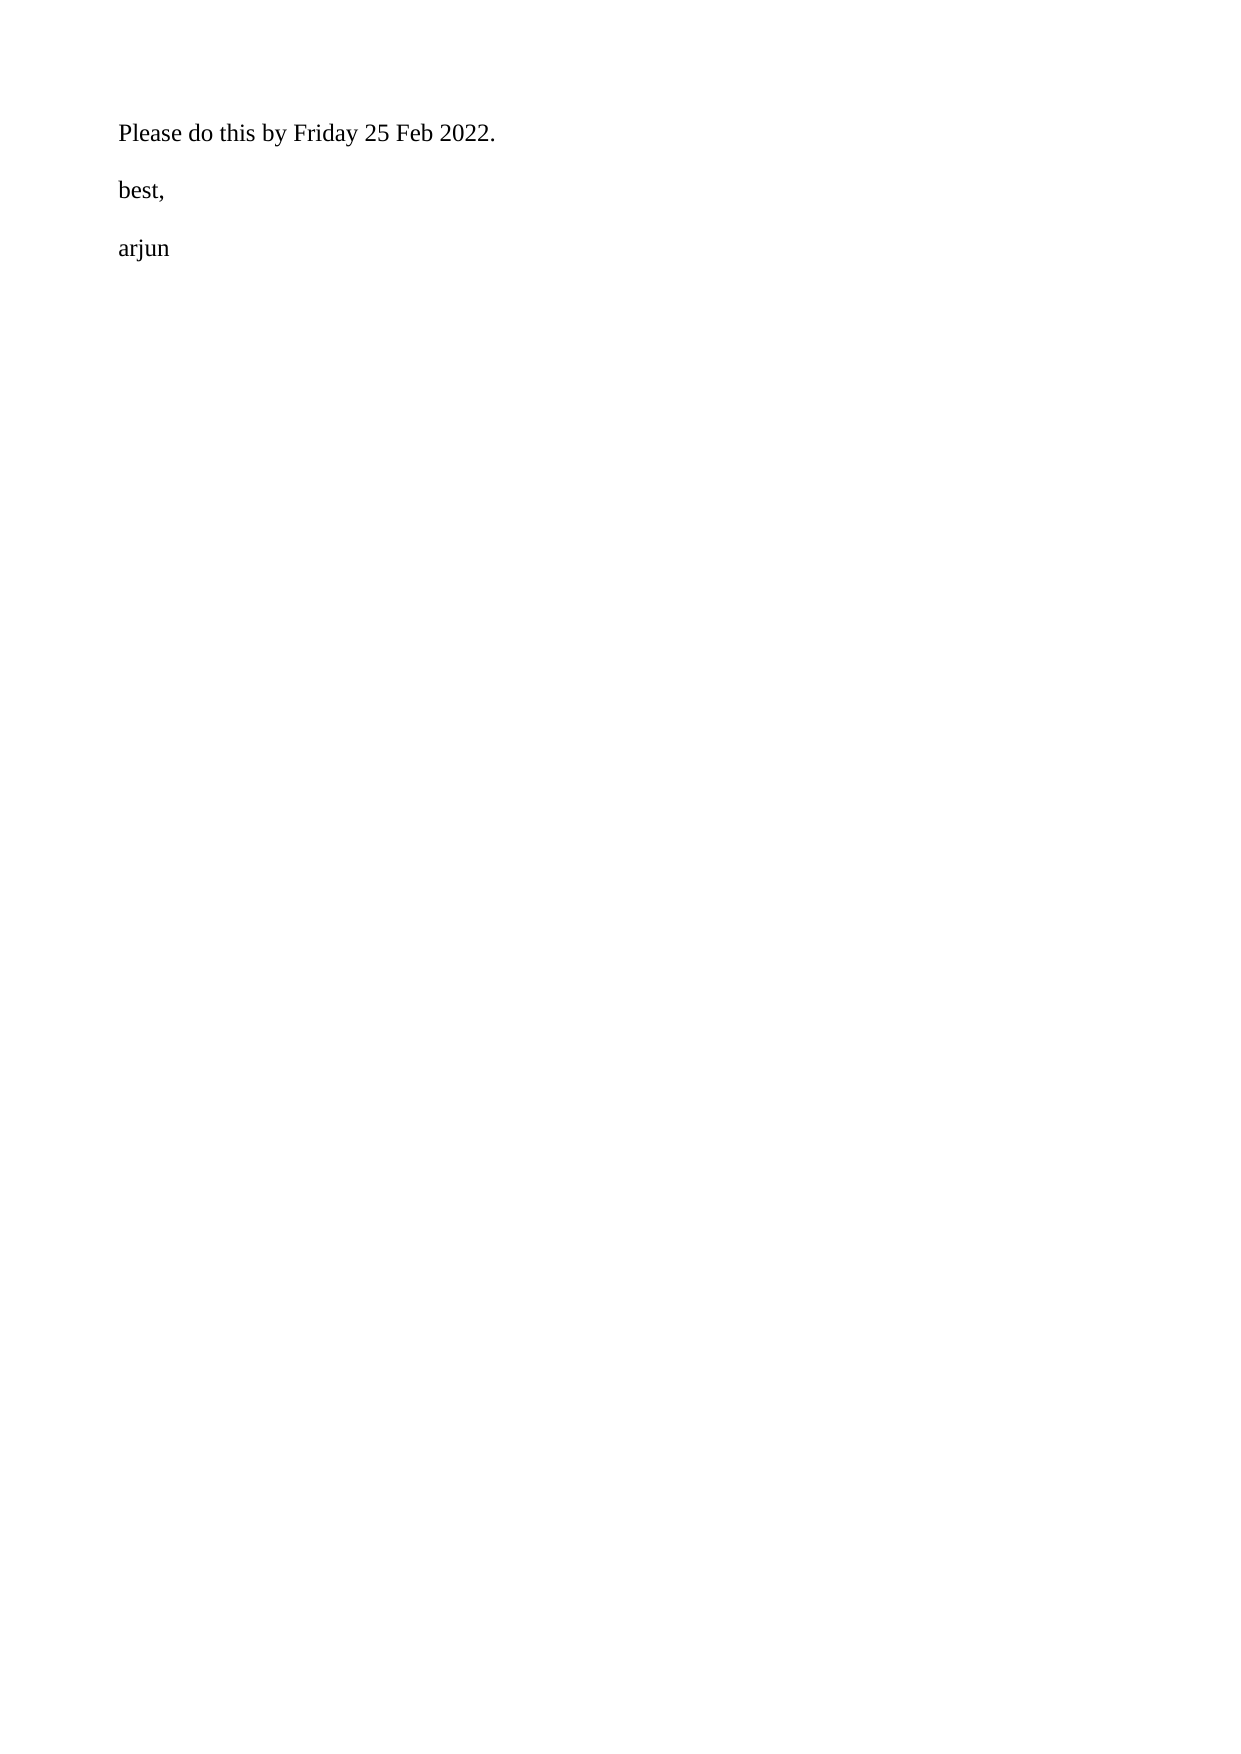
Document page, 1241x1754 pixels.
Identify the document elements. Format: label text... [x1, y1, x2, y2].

text arjun [118, 233, 1122, 262]
text Please do this by Friday 25 Feb 2022. [118, 118, 1122, 147]
text best, [118, 176, 1122, 204]
